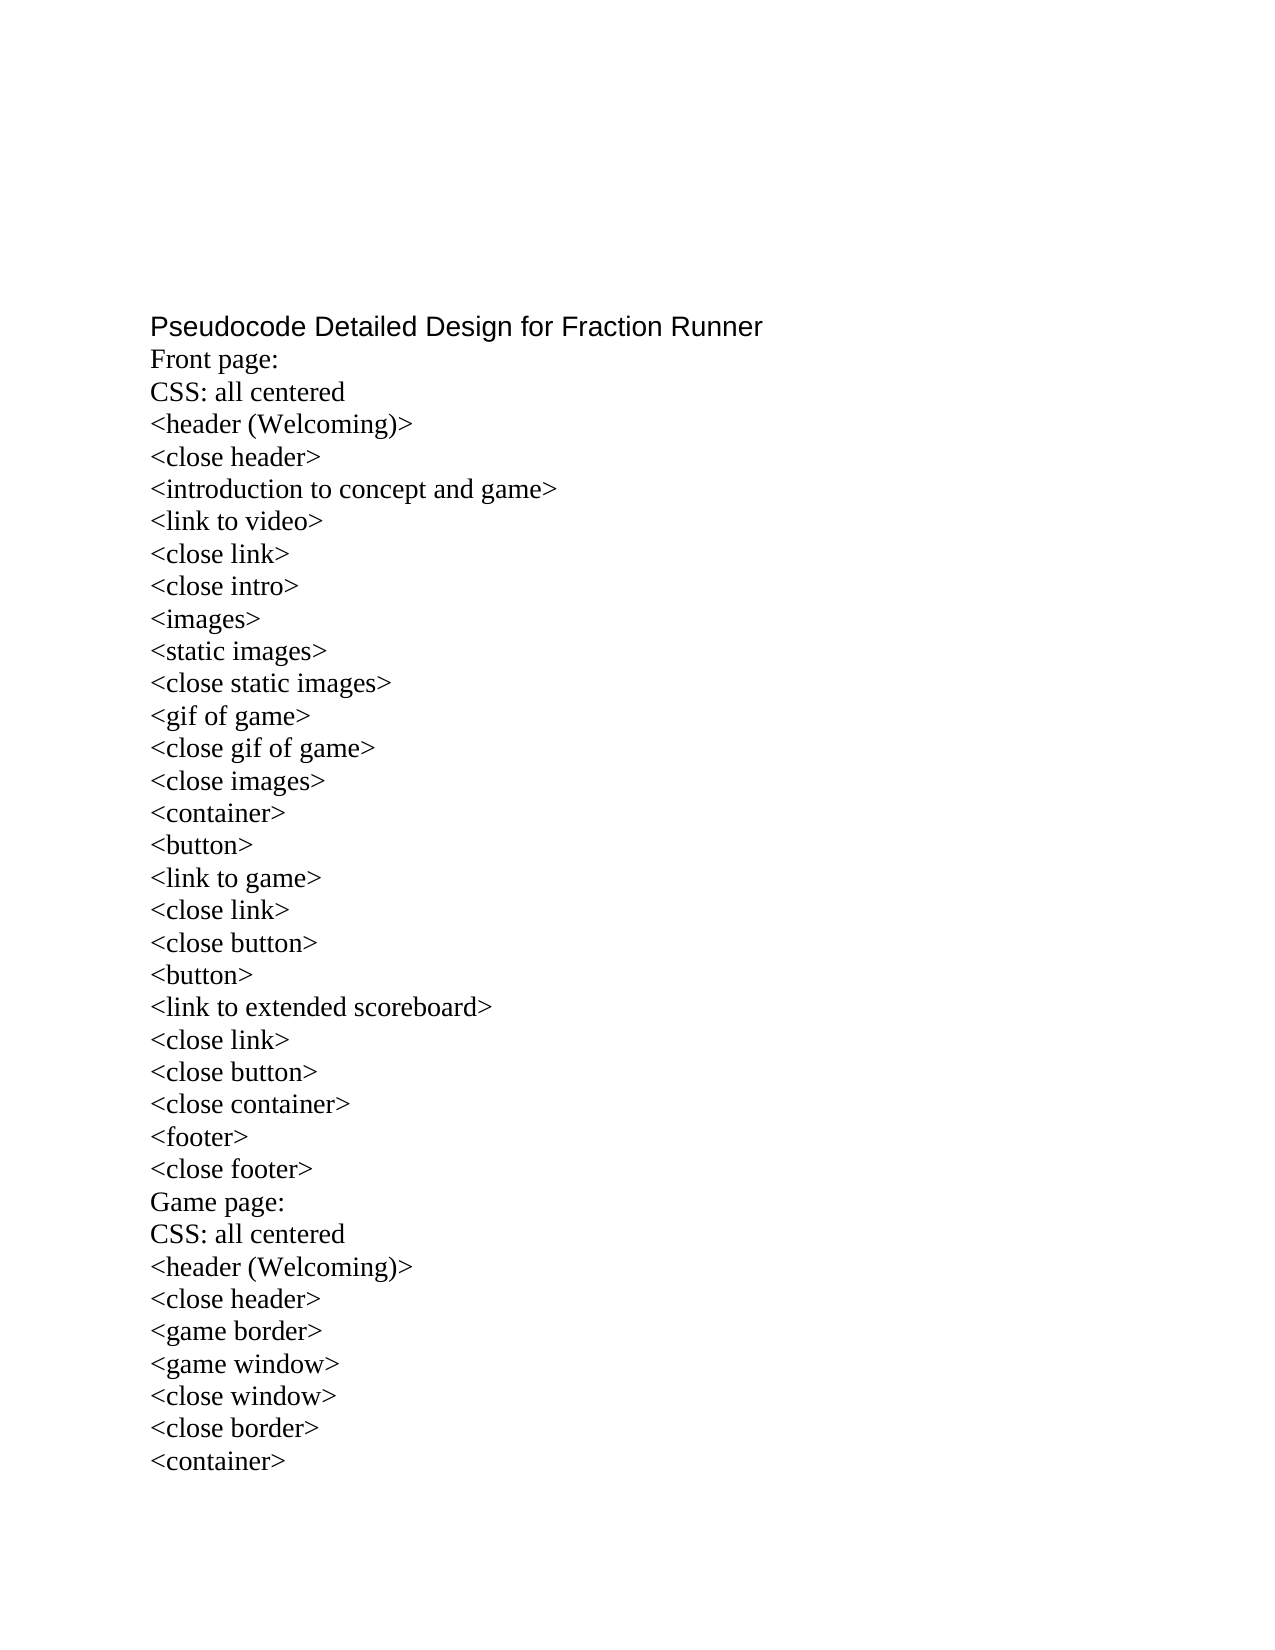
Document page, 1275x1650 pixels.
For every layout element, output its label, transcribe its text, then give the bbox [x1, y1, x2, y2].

text Pseudocode Detailed Design for Fraction Runner Front page: CSS: all centered <header (Welcoming)> <close header> <introduction to concept and game> <link to video> <close link> <close intro> <images> <static images> <close static images> <gif of game> <close gif of game> <close images> <container> <button> <link to game> <close link> <close button> <button> <link to extended scoreboard> <close link> <close button> <close container> <footer> <close footer> Game page: CSS: all centered <header (Welcoming)> <close header> <game border> <game window> <close window> <close border> <container> [150, 310, 1125, 1476]
